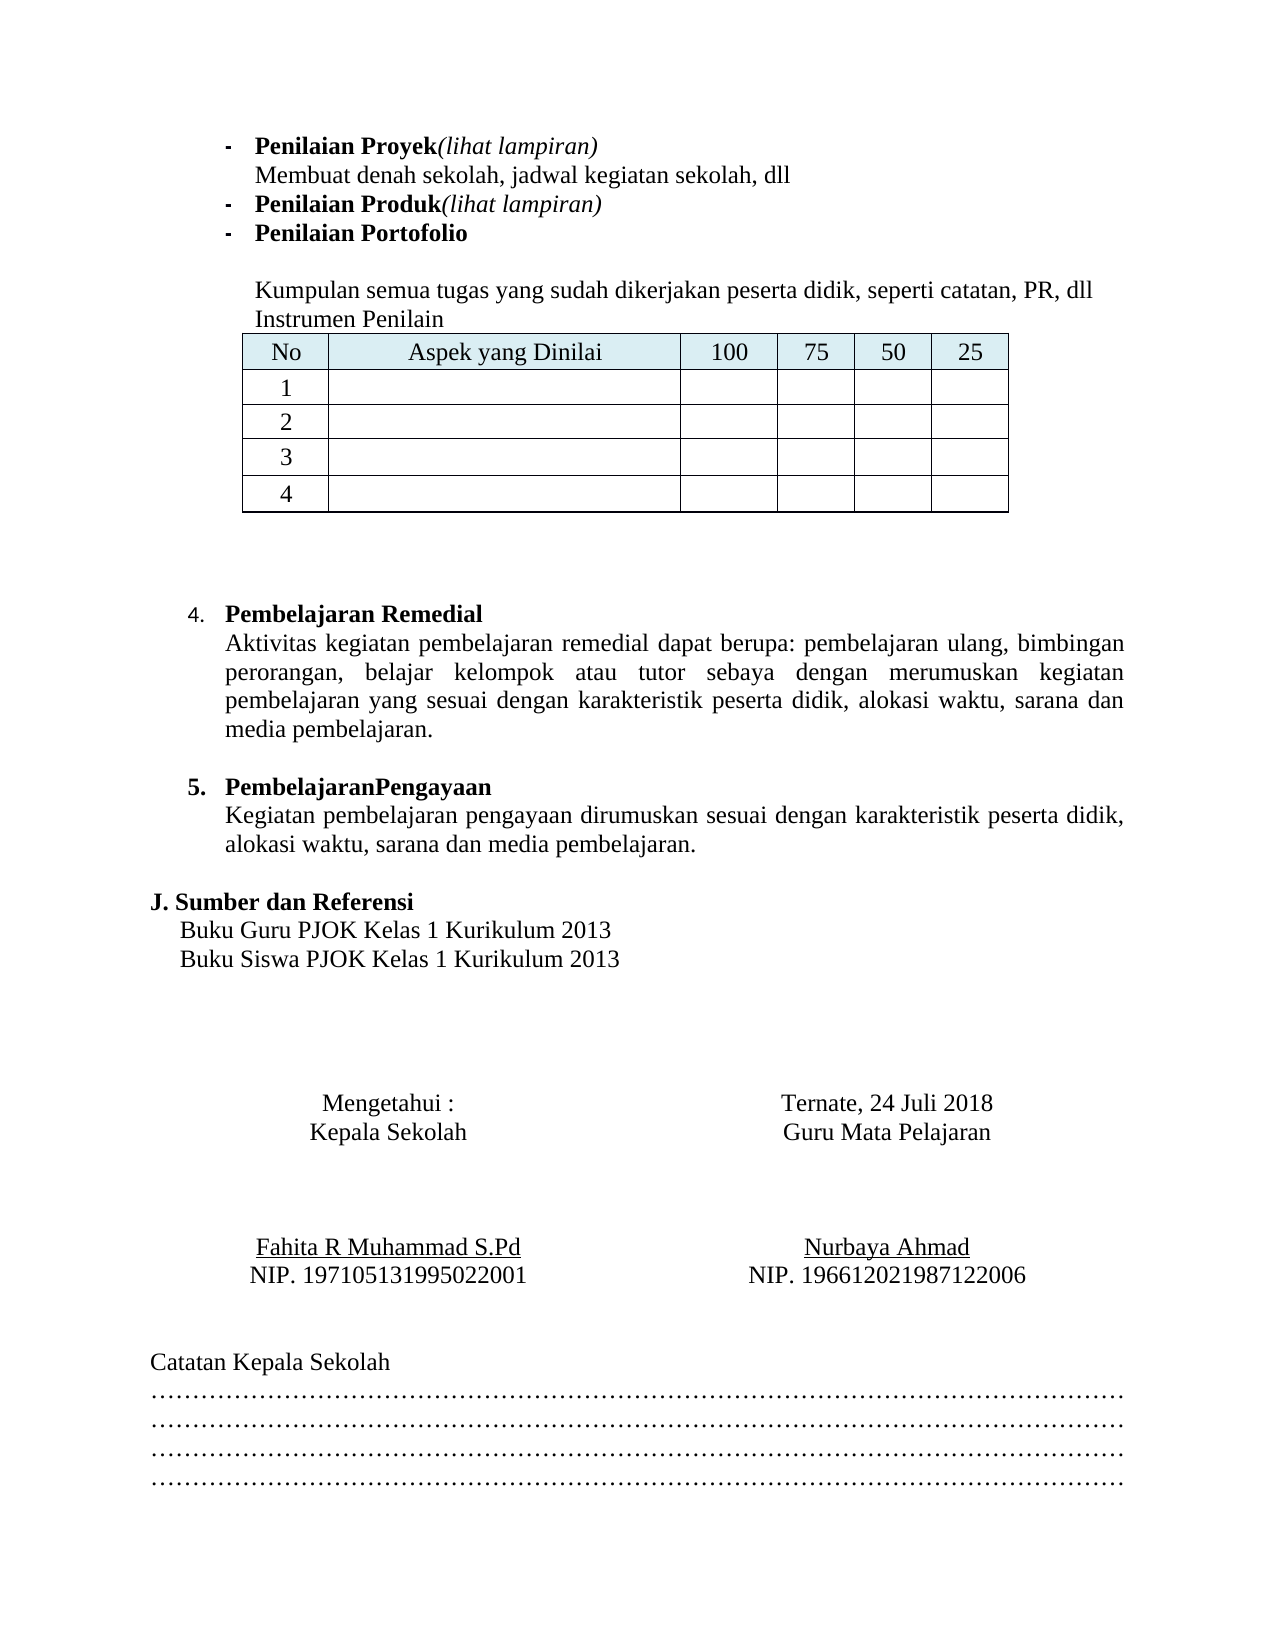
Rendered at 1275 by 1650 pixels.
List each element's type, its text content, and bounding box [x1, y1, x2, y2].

text Aktivitas kegiatan pembelajaran remedial dapat berupa: pembelajaran ulang, bimbingan perorangan, belajar kelompok atau tutor sebaya dengan merumuskan kegiatan pembelajaran yang sesuai dengan karakteristik peserta didik, alokasi waktu, sarana dan media pembelajaran. [225, 628, 1125, 743]
text Catatan Kepala Sekolah [150, 1347, 1125, 1375]
table_cell [681, 476, 777, 511]
list Buku Guru PJOK Kelas 1 Kurikulum 2013 [179, 915, 1125, 944]
table_cell [778, 439, 854, 475]
table_cell [681, 439, 777, 475]
table_cell [778, 476, 854, 511]
table_header Aspek yang Dinilai [329, 334, 680, 369]
table_header 75 [778, 334, 854, 369]
table_cell [329, 476, 680, 511]
table_cell [932, 370, 1008, 404]
table_cell [329, 370, 680, 404]
table_cell [329, 405, 680, 438]
table_cell [855, 370, 931, 404]
table_cell [932, 439, 1008, 475]
list Penilaian Produk(lihat lampiran) [225, 189, 1125, 217]
table_cell [329, 439, 680, 475]
table_cell [778, 405, 854, 438]
text Instrumen Penilain [254, 304, 1125, 333]
table_header Ternate, 24 Juli 2018 Guru Mata Pelajaran Nurbaya Ahmad NIP. 196612021987122006 [638, 1088, 1136, 1289]
table_cell [855, 476, 931, 511]
text Kegiatan pembelajaran pengayaan dirumuskan sesuai dengan karakteristik peserta didik, alokasi waktu, sarana dan media pembelajaran. [225, 800, 1125, 858]
table_cell [681, 370, 777, 404]
table_cell 1 [243, 370, 328, 404]
table_cell [778, 370, 854, 404]
table_cell [932, 476, 1008, 511]
list Penilaian Portofolio [225, 217, 1125, 246]
table_cell 2 [243, 405, 328, 438]
table_header No [243, 334, 328, 369]
table_header Mengetahui : Kepala Sekolah Fahita R Muhammad S.Pd NIP. 197105131995022001 [139, 1088, 637, 1289]
list Buku Siswa PJOK Kelas 1 Kurikulum 2013 [179, 944, 1125, 973]
table_cell [681, 405, 777, 438]
list PembelajaranPengayaan [187, 772, 1125, 800]
text Membuat denah sekolah, jadwal kegiatan sekolah, dll [254, 160, 1125, 189]
table_header 25 [932, 334, 1008, 369]
table_cell [855, 405, 931, 438]
list Pembelajaran Remedial [187, 599, 1125, 628]
table_cell [932, 405, 1008, 438]
table_header 100 [681, 334, 777, 369]
table_cell [855, 439, 931, 475]
table_header 50 [855, 334, 931, 369]
list J. Sumber dan Referensi [150, 887, 1125, 915]
text Kumpulan semua tugas yang sudah dikerjakan peserta didik, seperti catatan, PR, dll [254, 275, 1125, 304]
table_cell 3 [243, 439, 328, 475]
table_cell 4 [243, 476, 328, 511]
list Penilaian Proyek(lihat lampiran) [225, 131, 1125, 160]
text ……………………………………………………………………………………………………………………………………………………………………………………………………………………………………………………………………………………………………………………………………………………………………………………………………………………………… [150, 1375, 1125, 1490]
